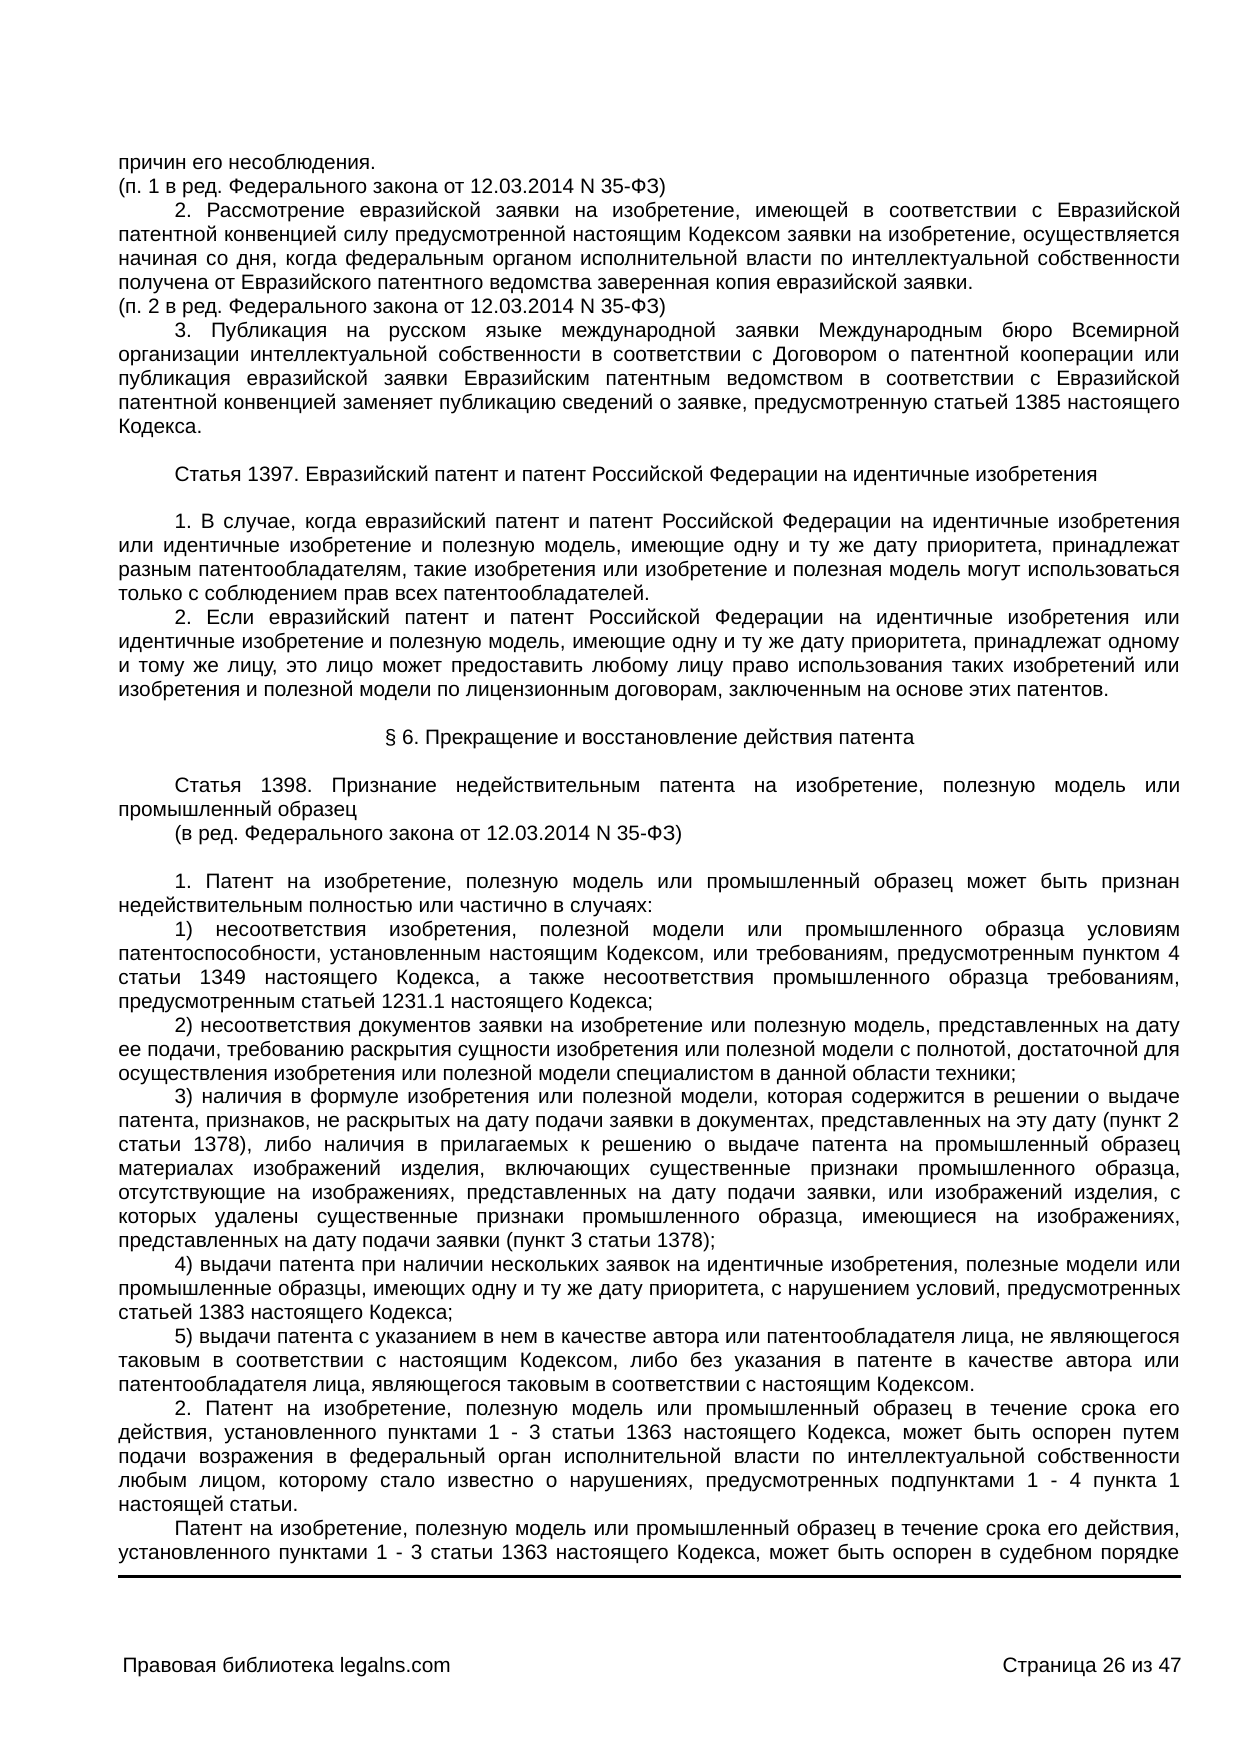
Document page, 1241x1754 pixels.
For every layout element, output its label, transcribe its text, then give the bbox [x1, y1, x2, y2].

text 3. Публикация на русском языке международной заявки Международным бюро Всемирной организации интеллектуальной собственности в соответствии с Договором о патентной кооперации или публикация евразийской заявки Евразийским патентным ведомством в соответствии с Евразийской патентной конвенцией заменяет публикацию сведений о заявке, предусмотренную статьей 1385 настоящего Кодекса. [118, 318, 1181, 437]
text причин его несоблюдения. [118, 150, 1181, 174]
subtitle Статья 1398. Признание недействительным патента на изобретение, полезную модель или промышленный образец [118, 773, 1181, 821]
text 2. Патент на изобретение, полезную модель или промышленный образец в течение срока его действия, установленного пунктами 1 - 3 статьи 1363 настоящего Кодекса, может быть оспорен путем подачи возражения в федеральный орган исполнительной власти по интеллектуальной собственности любым лицом, которому стало известно о нарушениях, предусмотренных подпунктами 1 - 4 пункта 1 настоящей статьи. [118, 1396, 1181, 1516]
text 1. Патент на изобретение, полезную модель или промышленный образец может быть признан недействительным полностью или частично в случаях: [118, 869, 1181, 917]
text (в ред. Федерального закона от 12.03.2014 N 35-ФЗ) [118, 821, 1181, 845]
text (п. 1 в ред. Федерального закона от 12.03.2014 N 35-ФЗ) [118, 174, 1181, 198]
text 4) выдачи патента при наличии нескольких заявок на идентичные изобретения, полезные модели или промышленные образцы, имеющих одну и ту же дату приоритета, с нарушением условий, предусмотренных статьей 1383 настоящего Кодекса; [118, 1252, 1181, 1324]
text 1. В случае, когда евразийский патент и патент Российской Федерации на идентичные изобретения или идентичные изобретение и полезную модель, имеющие одну и ту же дату приоритета, принадлежат разным патентообладателям, такие изобретения или изобретение и полезная модель могут использоваться только с соблюдением прав всех патентообладателей. [118, 509, 1181, 605]
text 2) несоответствия документов заявки на изобретение или полезную модель, представленных на дату ее подачи, требованию раскрытия сущности изобретения или полезной модели с полнотой, достаточной для осуществления изобретения или полезной модели специалистом в данной области техники; [118, 1012, 1181, 1084]
text 1) несоответствия изобретения, полезной модели или промышленного образца условиям патентоспособности, установленным настоящим Кодексом, или требованиям, предусмотренным пунктом 4 статьи 1349 настоящего Кодекса, а также несоответствия промышленного образца требованиям, предусмотренным статьей 1231.1 настоящего Кодекса; [118, 917, 1181, 1012]
text 5) выдачи патента с указанием в нем в качестве автора или патентообладателя лица, не являющегося таковым в соответствии с настоящим Кодексом, либо без указания в патенте в качестве автора или патентообладателя лица, являющегося таковым в соответствии с настоящим Кодексом. [118, 1324, 1181, 1396]
subtitle § 6. Прекращение и восстановление действия патента [118, 725, 1181, 749]
text 2. Рассмотрение евразийской заявки на изобретение, имеющей в соответствии с Евразийской патентной конвенцией силу предусмотренной настоящим Кодексом заявки на изобретение, осуществляется начиная со дня, когда федеральным органом исполнительной власти по интеллектуальной собственности получена от Евразийского патентного ведомства заверенная копия евразийской заявки. [118, 198, 1181, 294]
text Патент на изобретение, полезную модель или промышленный образец в течение срока его действия, установленного пунктами 1 - 3 статьи 1363 настоящего Кодекса, может быть оспорен в судебном порядке [118, 1516, 1181, 1563]
text 3) наличия в формуле изобретения или полезной модели, которая содержится в решении о выдаче патента, признаков, не раскрытых на дату подачи заявки в документах, представленных на эту дату (пункт 2 статьи 1378), либо наличия в прилагаемых к решению о выдаче патента на промышленный образец материалах изображений изделия, включающих существенные признаки промышленного образца, отсутствующие на изображениях, представленных на дату подачи заявки, или изображений изделия, с которых удалены существенные признаки промышленного образца, имеющиеся на изображениях, представленных на дату подачи заявки (пункт 3 статьи 1378); [118, 1084, 1181, 1252]
text 2. Если евразийский патент и патент Российской Федерации на идентичные изобретения или идентичные изобретение и полезную модель, имеющие одну и ту же дату приоритета, принадлежат одному и тому же лицу, это лицо может предоставить любому лицу право использования таких изобретений или изобретения и полезной модели по лицензионным договорам, заключенным на основе этих патентов. [118, 605, 1181, 701]
subtitle Статья 1397. Евразийский патент и патент Российской Федерации на идентичные изобретения [118, 461, 1181, 485]
text (п. 2 в ред. Федерального закона от 12.03.2014 N 35-ФЗ) [118, 294, 1181, 318]
